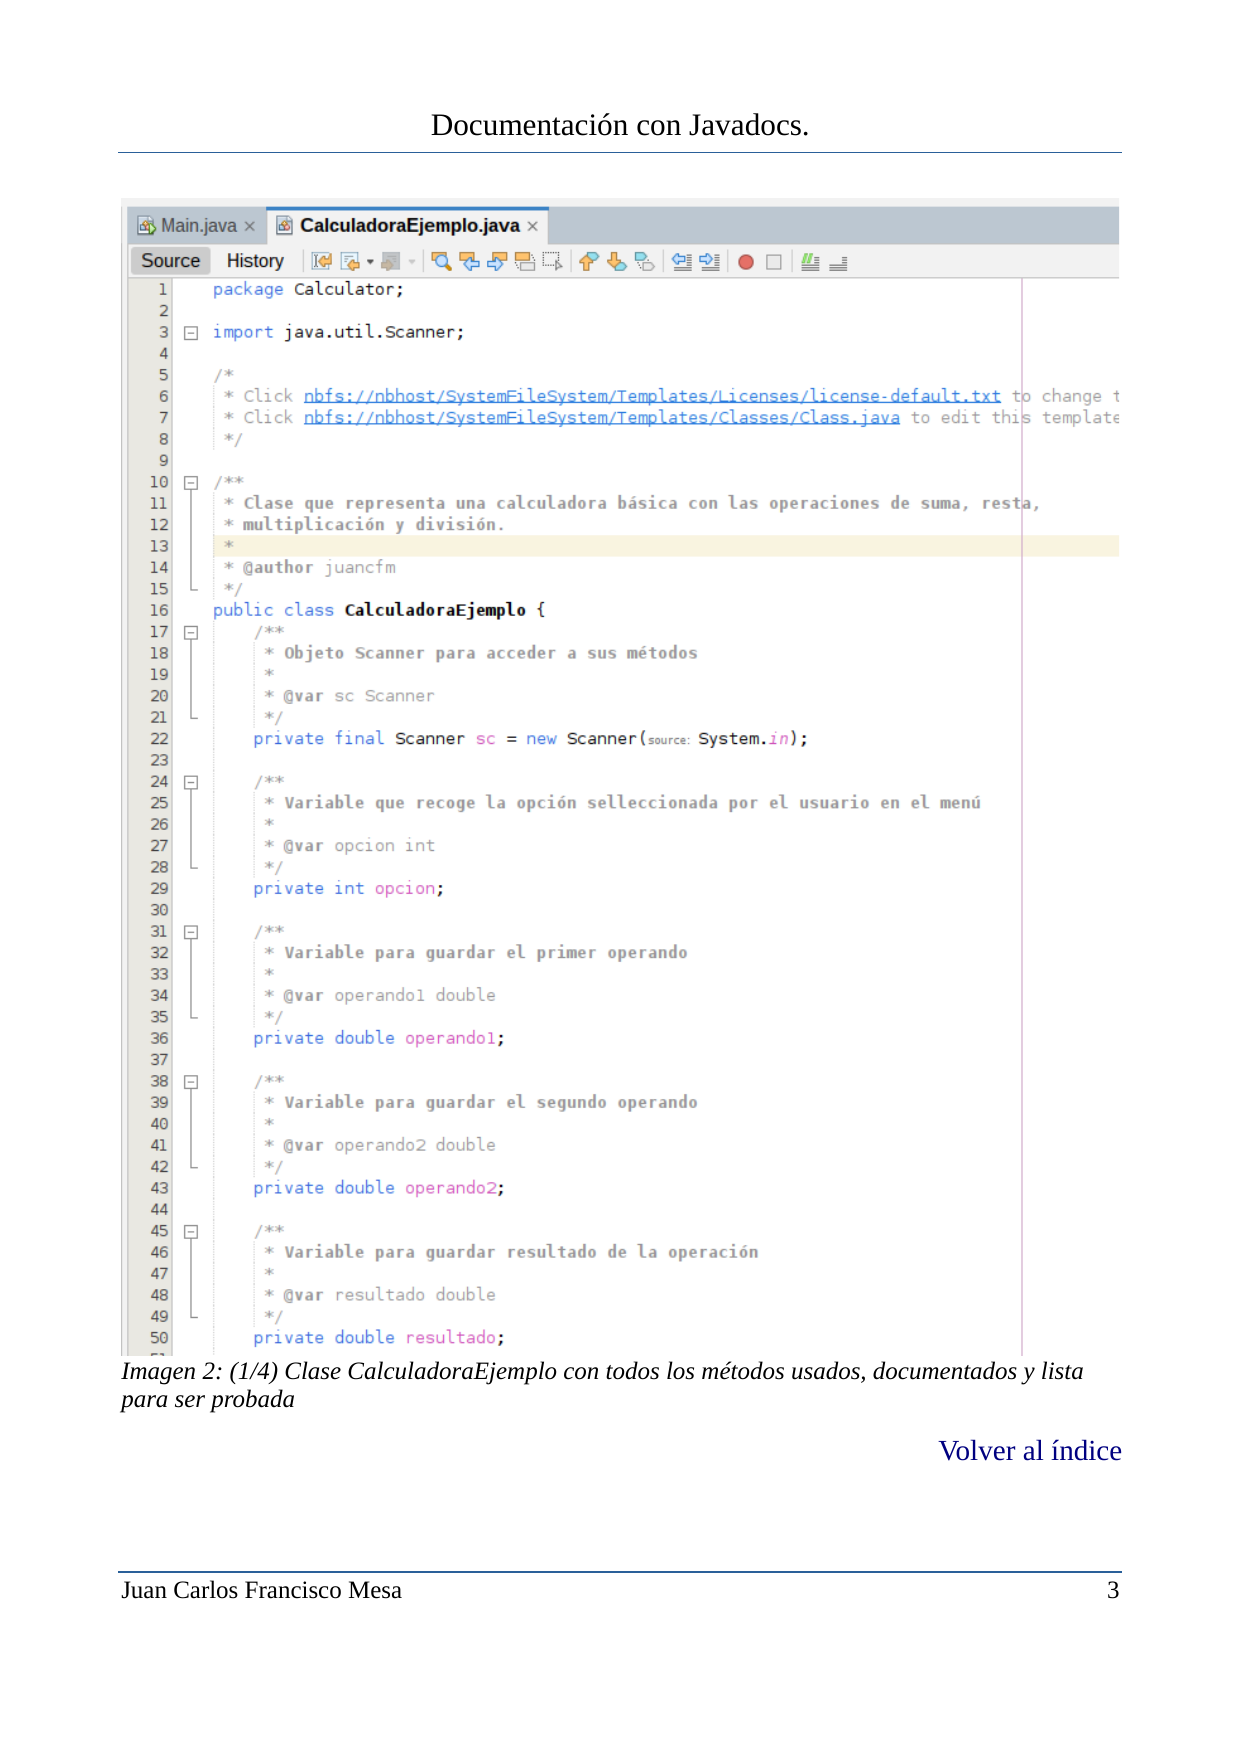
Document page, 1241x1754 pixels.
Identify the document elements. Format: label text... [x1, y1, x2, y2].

text Volver al índice [118, 183, 1122, 1467]
text Imagen 2: (1/4) Clase CalculadoraEjemplo con todos los métodos usados, documentados y lista para ser probada [121, 1356, 1119, 1413]
picture [121, 198, 1120, 1356]
